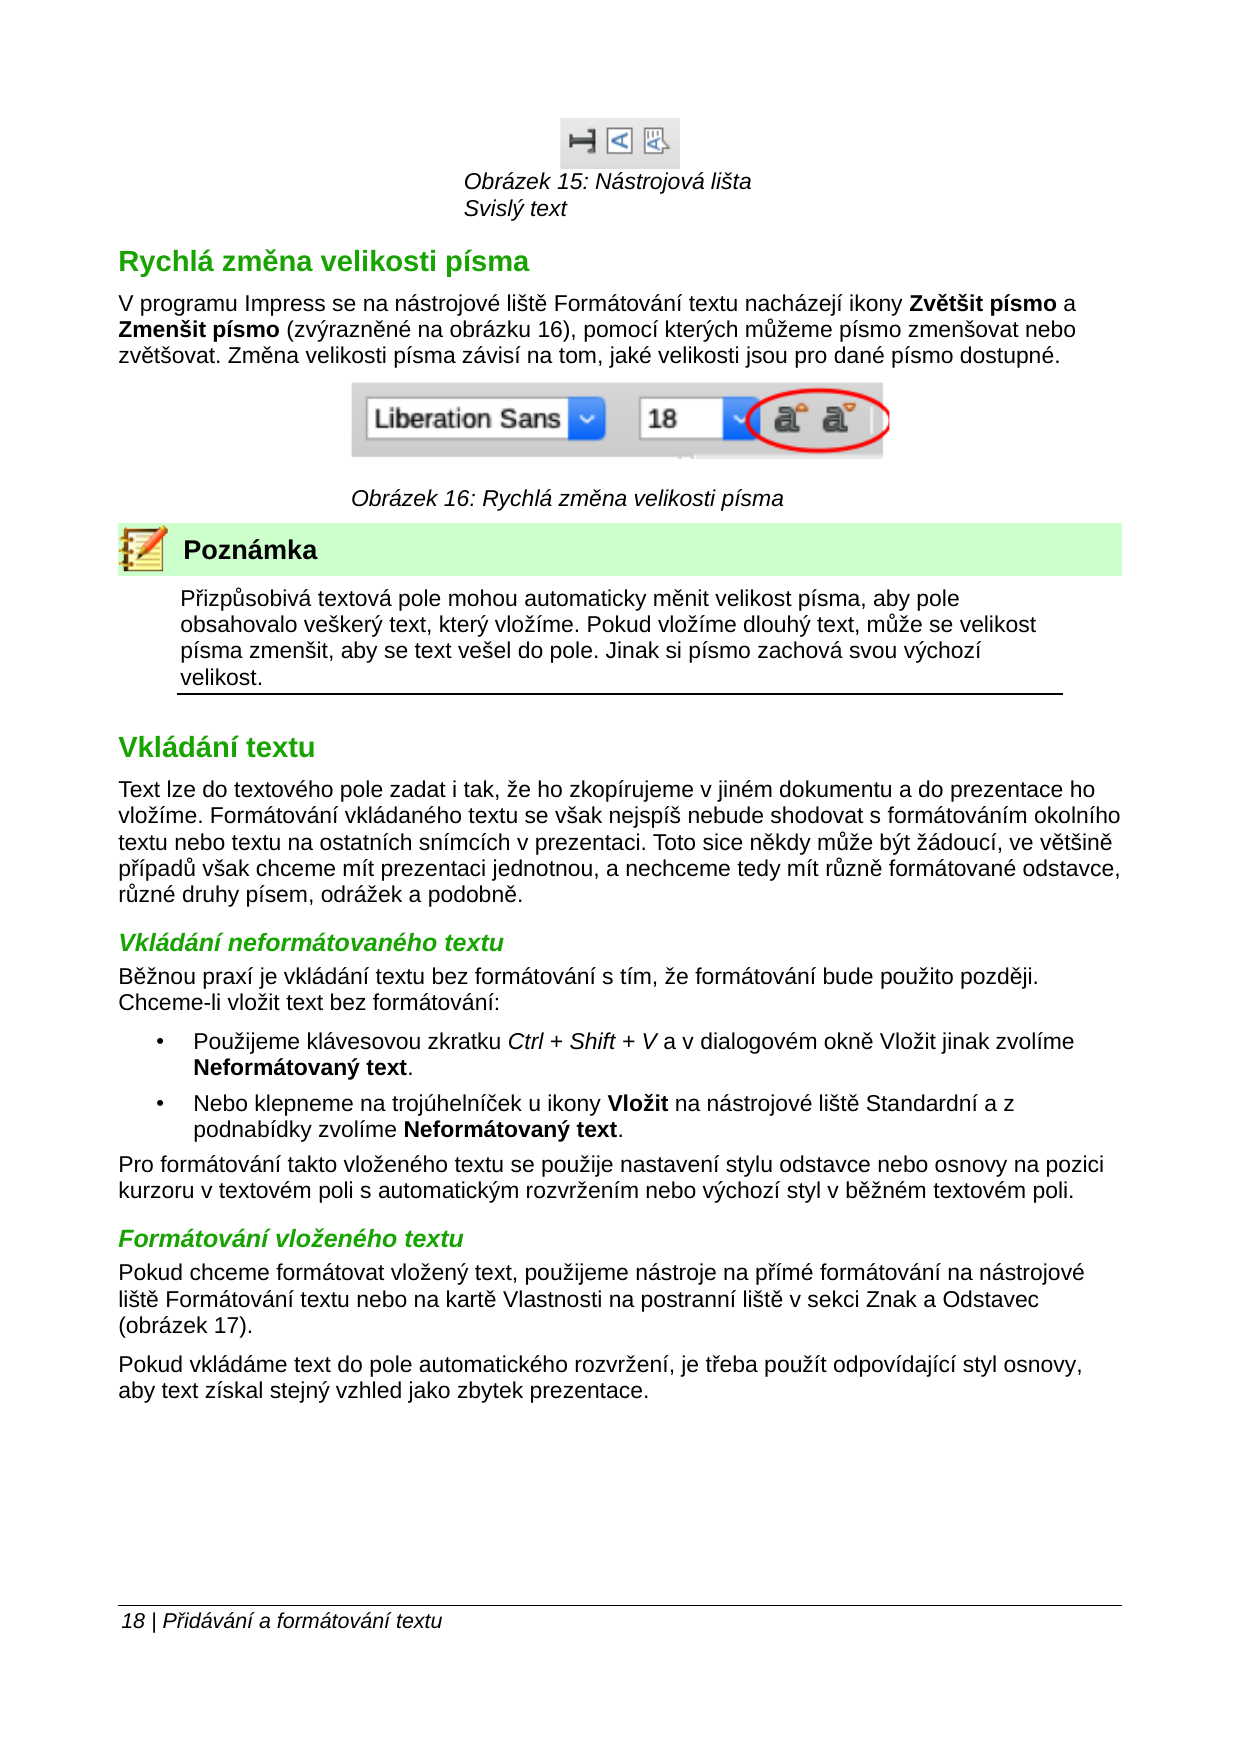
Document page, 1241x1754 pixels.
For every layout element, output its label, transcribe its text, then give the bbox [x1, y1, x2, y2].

text Obrázek 15: Nástrojová lišta Svislý text [464, 118, 777, 221]
text Obrázek 16: Rychlá změna velikosti písma [351, 459, 889, 511]
subtitle Vkládání textu [118, 730, 1122, 764]
list Nebo klepneme na trojúhelníček u ikony Vložit na nástrojové liště Standardní a z podnabídky zvolíme Neformátovaný text. [156, 1089, 1122, 1142]
picture [119, 524, 170, 575]
text Pro formátování takto vloženého textu se použije nastavení stylu odstavce nebo osnovy na pozici kurzoru v textovém poli s automatickým rozvržením nebo výchozí styl v běžném textovém poli. [118, 1151, 1122, 1204]
text Pokud chceme formátovat vložený text, použijeme nástroje na přímé formátování na nástrojové liště Formátování textu nebo na kartě Vlastnosti na postranní liště v sekci Znak a Odstavec (obrázek 17). [118, 1259, 1122, 1338]
subtitle Poznámka [118, 523, 1122, 576]
text Přizpůsobivá textová pole mohou automaticky měnit velikost písma, aby pole obsahovalo veškerý text, který vložíme. Pokud vložíme dlouhý text, může se velikost písma zmenšit, aby se text vešel do pole. Jinak si písmo zachová svou výchozí velikost. [177, 581, 1063, 693]
subtitle Formátování vloženého textu [118, 1224, 1122, 1253]
list Použijeme klávesovou zkratku Ctrl + Shift + V a v dialogovém okně Vložit jinak zvolíme Neformátovaný text. [156, 1028, 1122, 1081]
list Běžnou praxí je vkládání textu bez formátování s tím, že formátování bude použito později. Chceme-li vložit text bez formátování: [118, 963, 1122, 1016]
subtitle Rychlá změna velikosti písma [118, 244, 1122, 278]
subtitle Vkládání neformátovaného textu [118, 928, 1122, 957]
text V programu Impress se na nástrojové liště Formátování textu nacházejí ikony Zvětšit písmo a Zmenšit písmo (zvýrazněné na obrázku 16), pomocí kterých můžeme písmo zmenšovat nebo zvětšovat. Změna velikosti písma závisí na tom, jaké velikosti jsou pro dané písmo dostupné. [118, 290, 1122, 369]
picture [560, 118, 680, 169]
text Pokud vkládáme text do pole automatického rozvržení, je třeba použít odpovídající styl osnovy, aby text získal stejný vzhled jako zbytek prezentace. [118, 1351, 1122, 1403]
text Text lze do textového pole zadat i tak, že ho zkopírujeme v jiném dokumentu a do prezentace ho vložíme. Formátování vkládaného textu se však nejspíš nebude shodovat s formátováním okolního textu nebo textu na ostatních snímcích v prezentaci. Toto sice někdy může být žádoucí, ve většině případů však chceme mít prezentaci jednotnou, a nechceme tedy mít různě formátované odstavce, různé druhy písem, odrážek a podobně. [118, 776, 1122, 907]
picture [350, 381, 890, 459]
